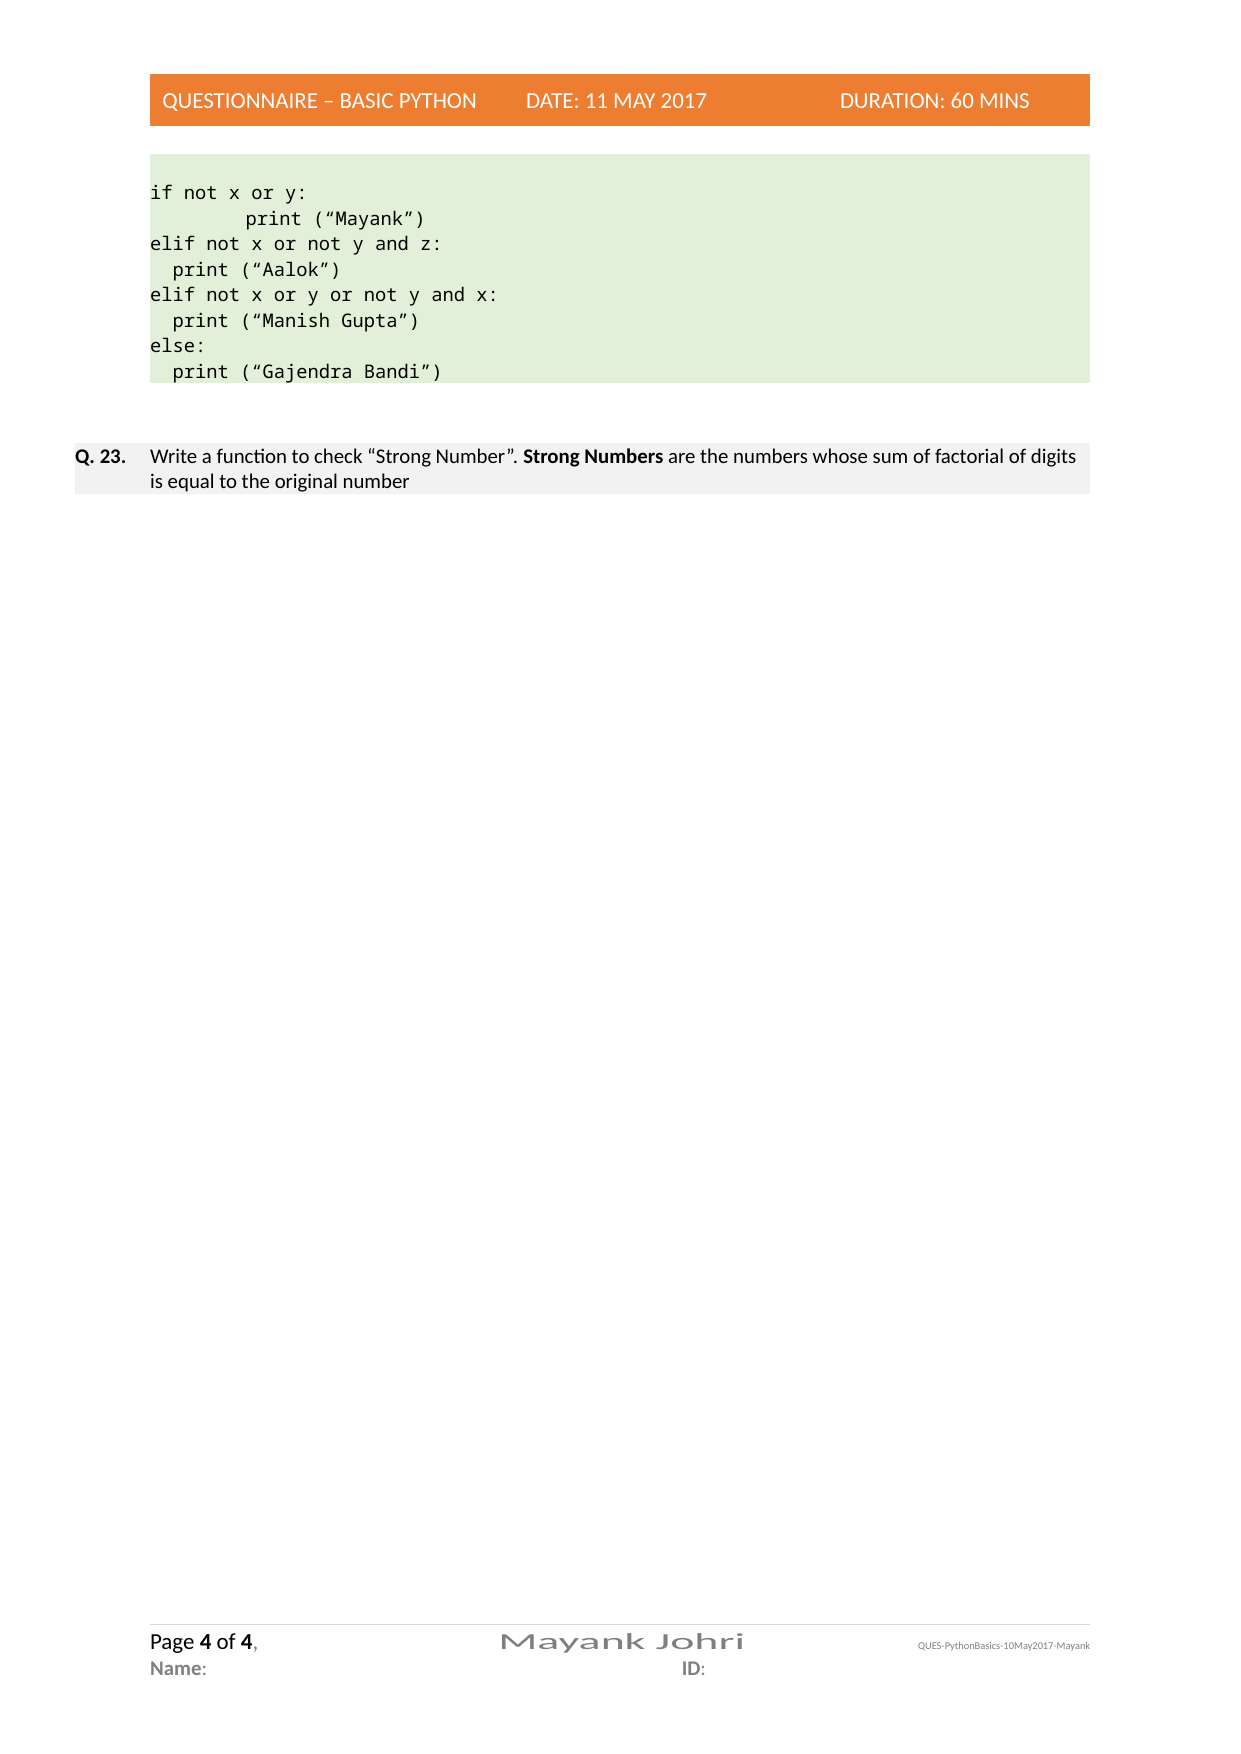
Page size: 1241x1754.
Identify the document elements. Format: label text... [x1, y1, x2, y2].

text elif not x or not y and z: [150, 230, 1090, 256]
text if not x or y: [150, 179, 1090, 205]
text elif not x or y or not y and x: [150, 281, 1090, 307]
text else: [150, 332, 1090, 358]
list Write a function to check “Strong Number”. Strong Numbers are the numbers whose sum of factorial of digits is equal to the original number [75, 443, 1090, 494]
text print (“Manish Gupta”) [150, 307, 1090, 332]
text print (“Gajendra Bandi”) [150, 358, 1090, 383]
text print (“Aalok”) [150, 256, 1090, 281]
text print (“Mayank”) [150, 205, 1090, 230]
